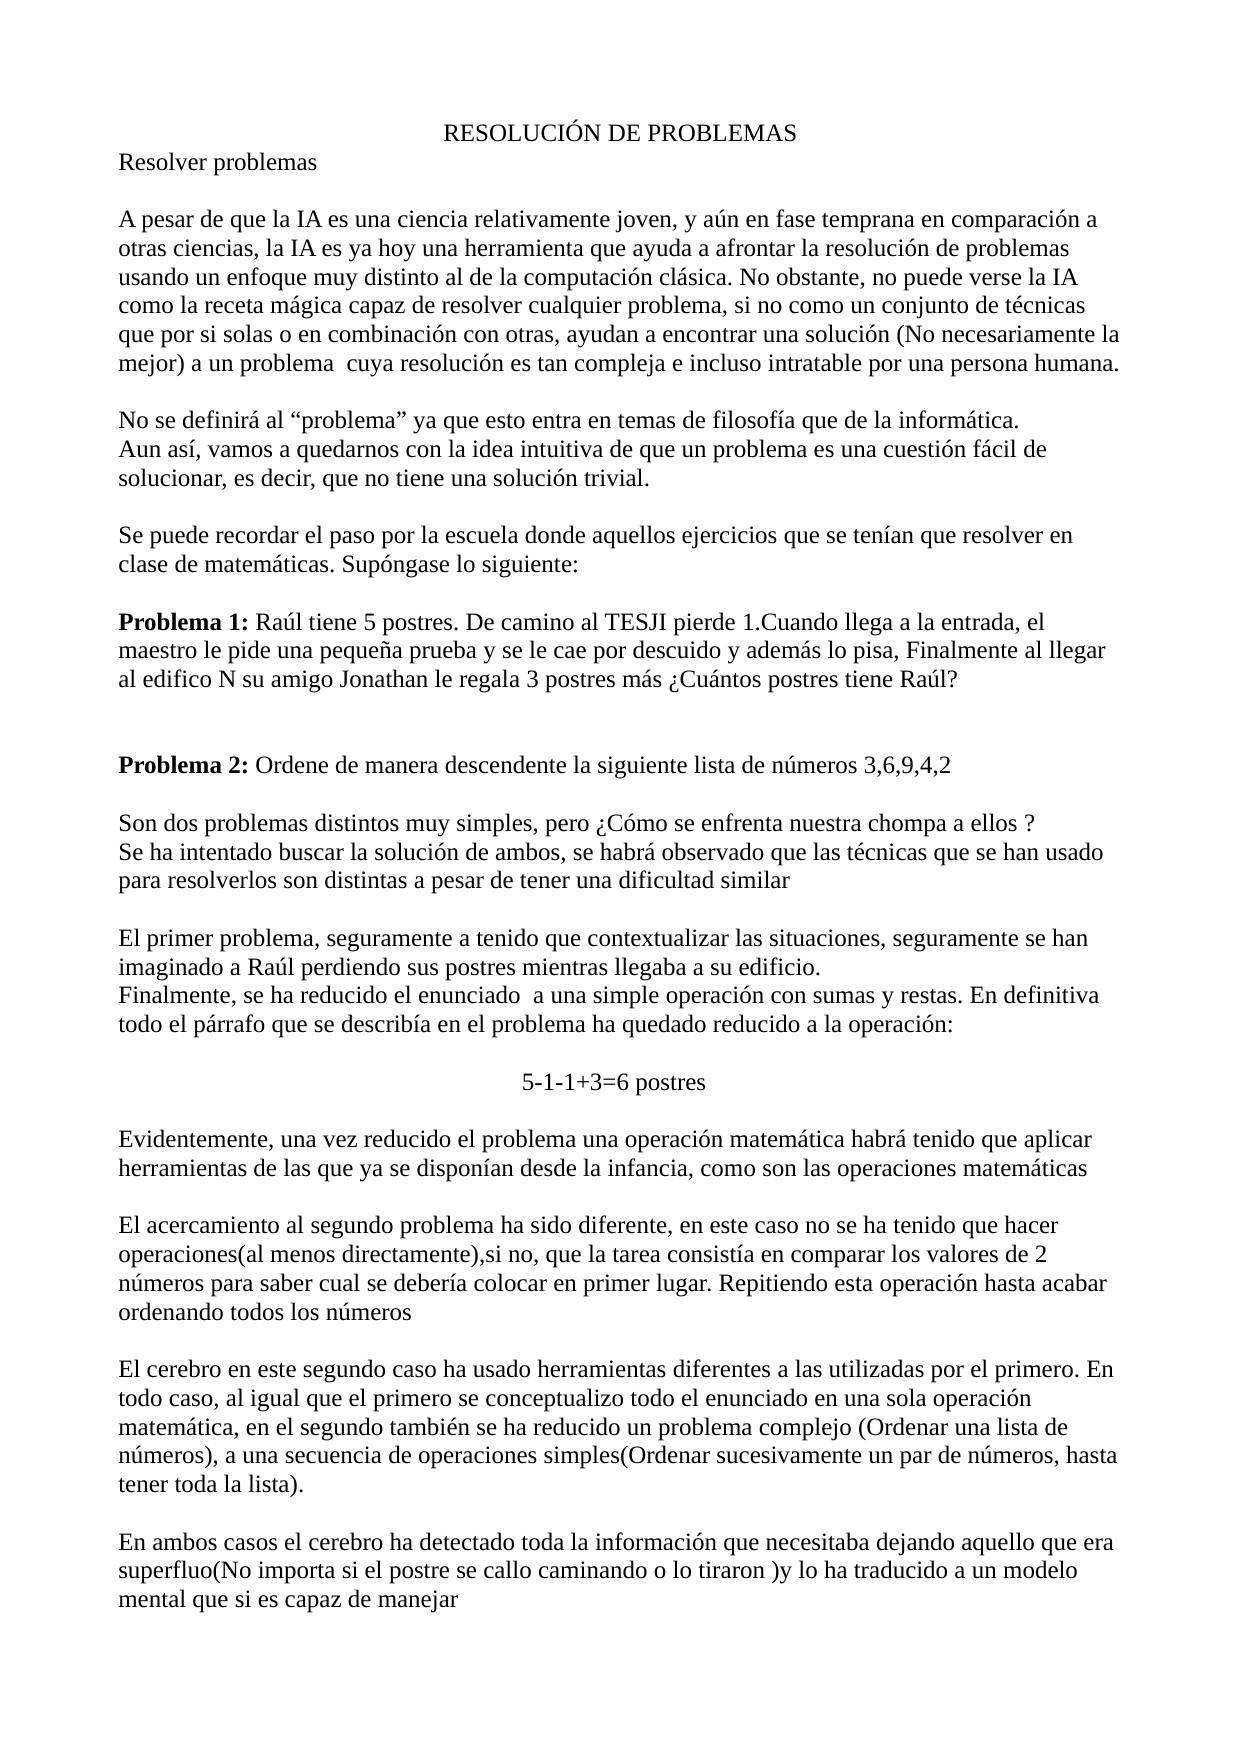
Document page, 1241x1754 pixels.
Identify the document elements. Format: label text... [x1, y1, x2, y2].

text Evidentemente, una vez reducido el problema una operación matemática habrá tenido que aplicar herramientas de las que ya se disponían desde la infancia, como son las operaciones matemáticas [118, 1124, 1122, 1182]
text En ambos casos el cerebro ha detectado toda la información que necesitaba dejando aquello que era superfluo(No importa si el postre se callo caminando o lo tiraron )y lo ha traducido a un modelo mental que si es capaz de manejar [118, 1527, 1122, 1613]
text No se definirá al “problema” ya que esto entra en temas de filosofía que de la informática. [118, 406, 1122, 434]
text Se puede recordar el paso por la escuela donde aquellos ejercicios que se tenían que resolver en clase de matemáticas. Supóngase lo siguiente: [118, 521, 1122, 578]
text Aun así, vamos a quedarnos con la idea intuitiva de que un problema es una cuestión fácil de solucionar, es decir, que no tiene una solución trivial. [118, 434, 1122, 492]
text Se ha intentado buscar la solución de ambos, se habrá observado que las técnicas que se han usado para resolverlos son distintas a pesar de tener una dificultad similar [118, 837, 1122, 894]
text Problema 2: Ordene de manera descendente la siguiente lista de números 3,6,9,4,2 [118, 751, 1122, 779]
text El acercamiento al segundo problema ha sido diferente, en este caso no se ha tenido que hacer operaciones(al menos directamente),si no, que la tarea consistía en comparar los valores de 2 números para saber cual se debería colocar en primer lugar. Repitiendo esta operación hasta acabar ordenando todos los números [118, 1211, 1122, 1326]
text 5-1-1+3=6 postres [118, 1067, 1122, 1096]
text Problema 1: Raúl tiene 5 postres. De camino al TESJI pierde 1.Cuando llega a la entrada, el maestro le pide una pequeña prueba y se le cae por descuido y además lo pisa, Finalmente al llegar al edifico N su amigo Jonathan le regala 3 postres más ¿Cuántos postres tiene Raúl? [118, 607, 1122, 693]
text Finalmente, se ha reducido el enunciado a una simple operación con sumas y restas. En definitiva todo el párrafo que se describía en el problema ha quedado reducido a la operación: [118, 981, 1122, 1038]
text El primer problema, seguramente a tenido que contextualizar las situaciones, seguramente se han imaginado a Raúl perdiendo sus postres mientras llegaba a su edificio. [118, 923, 1122, 981]
text A pesar de que la IA es una ciencia relativamente joven, y aún en fase temprana en comparación a otras ciencias, la IA es ya hoy una herramienta que ayuda a afrontar la resolución de problemas usando un enfoque muy distinto al de la computación clásica. No obstante, no puede verse la IA como la receta mágica capaz de resolver cualquier problema, si no como un conjunto de técnicas que por si solas o en combinación con otras, ayudan a encontrar una solución (No necesariamente la mejor) a un problema cuya resolución es tan compleja e incluso intratable por una persona humana. [118, 204, 1122, 377]
text Son dos problemas distintos muy simples, pero ¿Cómo se enfrenta nuestra chompa a ellos ? [118, 808, 1122, 837]
text El cerebro en este segundo caso ha usado herramientas diferentes a las utilizadas por el primero. En todo caso, al igual que el primero se conceptualizo todo el enunciado en una sola operación matemática, en el segundo también se ha reducido un problema complejo (Ordenar una lista de números), a una secuencia de operaciones simples(Ordenar sucesivamente un par de números, hasta tener toda la lista). [118, 1354, 1122, 1498]
text Resolver problemas [118, 147, 1122, 176]
text RESOLUCIÓN DE PROBLEMAS [118, 118, 1122, 147]
